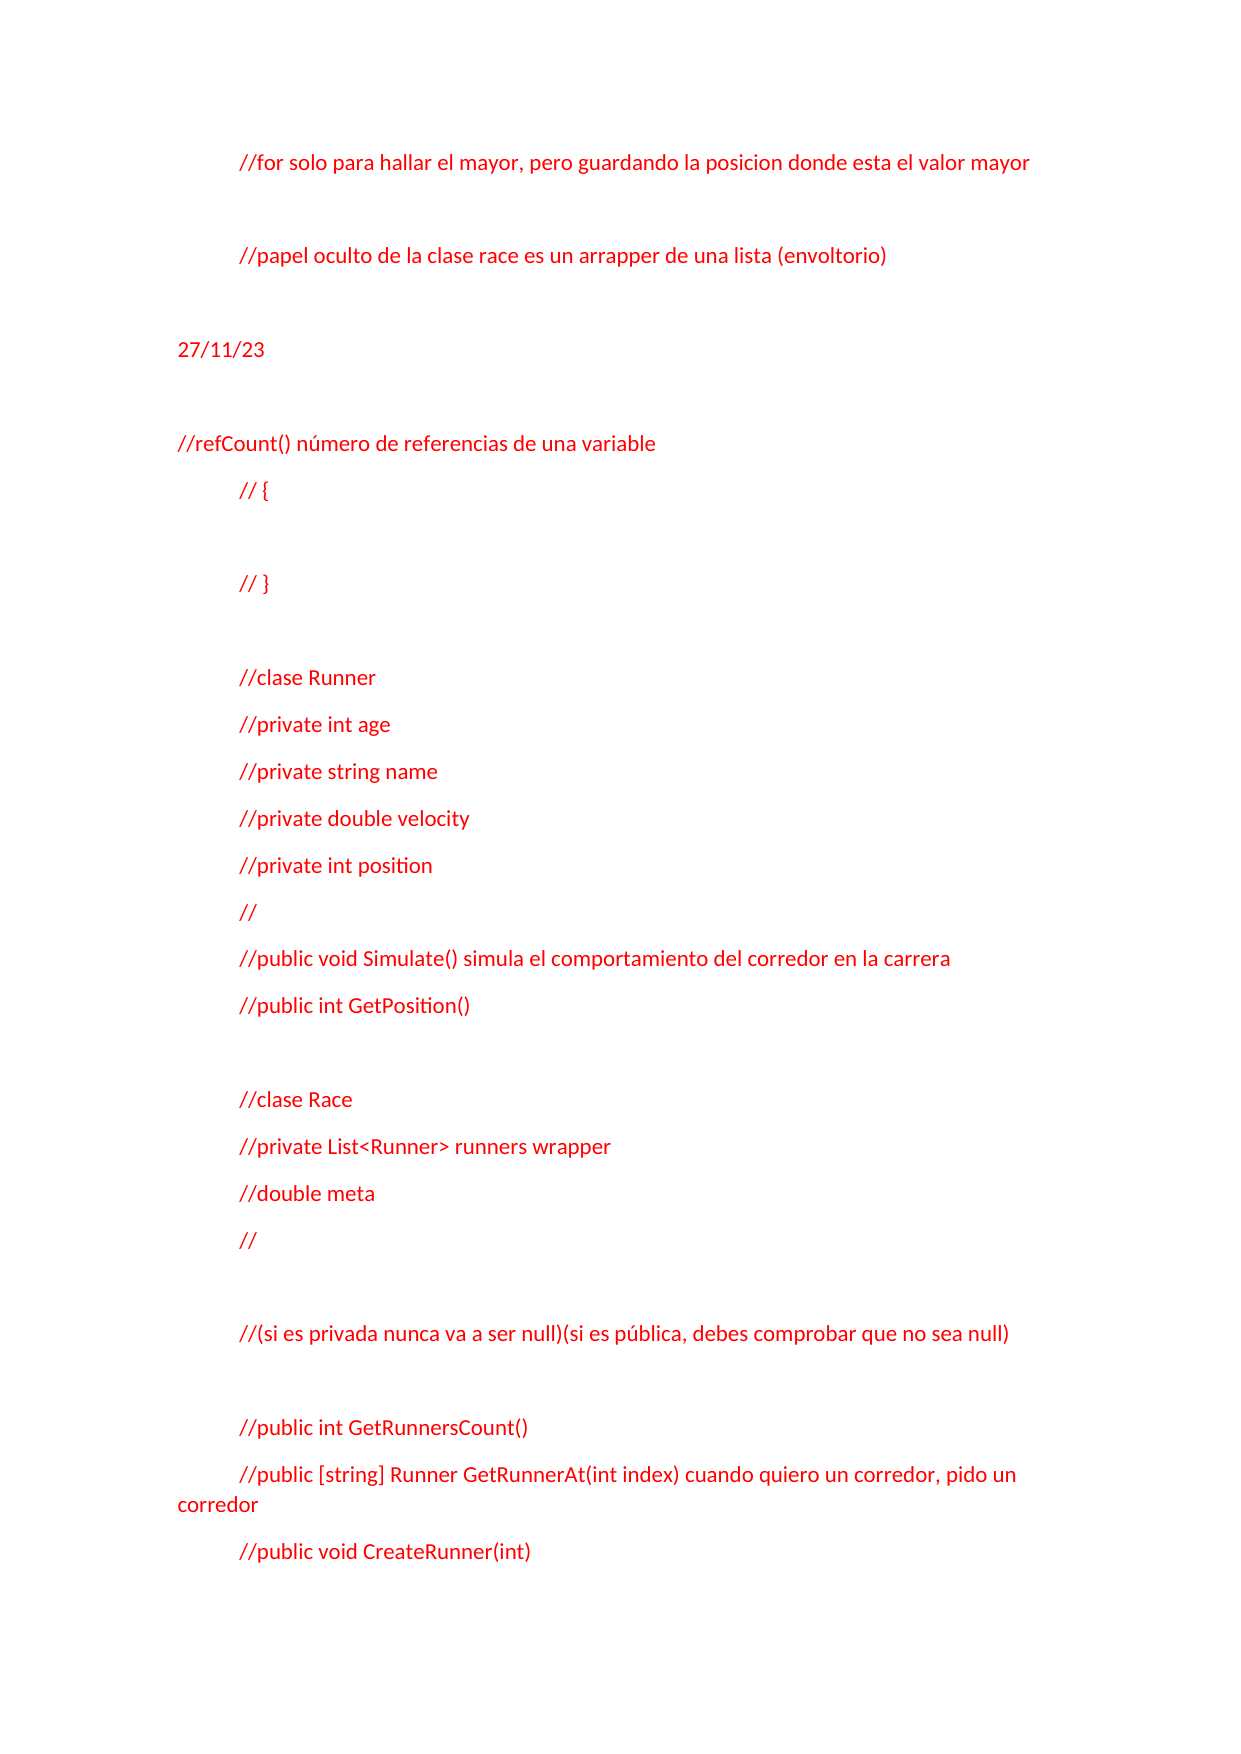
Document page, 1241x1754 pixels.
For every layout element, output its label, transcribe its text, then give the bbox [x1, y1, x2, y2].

text // { [177, 476, 1063, 504]
text //public void Simulate() simula el comportamiento del corredor en la carrera [177, 944, 1063, 972]
text //private double velocity [177, 804, 1063, 832]
text //refCount() número de referencias de una variable [177, 429, 1063, 457]
text //public int GetPosition() [177, 991, 1063, 1019]
text //private List<Runner> runners wrapper [177, 1132, 1063, 1160]
text // [177, 898, 1063, 926]
text //public [string] Runner GetRunnerAt(int index) cuando quiero un corredor, pido un corredor [177, 1460, 1063, 1518]
text //for solo para hallar el mayor, pero guardando la posicion donde esta el valor mayor [177, 148, 1063, 176]
text //private int position [177, 851, 1063, 879]
text 27/11/23 [177, 335, 1063, 363]
text // [177, 1226, 1063, 1254]
text //papel oculto de la clase race es un arrapper de una lista (envoltorio) [177, 241, 1063, 269]
text // } [177, 569, 1063, 597]
text //public void CreateRunner(int) [177, 1537, 1063, 1565]
text //private string name [177, 757, 1063, 785]
text //private int age [177, 710, 1063, 738]
text //clase Race [177, 1085, 1063, 1113]
text //(si es privada nunca va a ser null)(si es pública, debes comprobar que no sea null) [177, 1319, 1063, 1347]
text //double meta [177, 1179, 1063, 1207]
text //clase Runner [177, 663, 1063, 691]
text //public int GetRunnersCount() [177, 1413, 1063, 1441]
